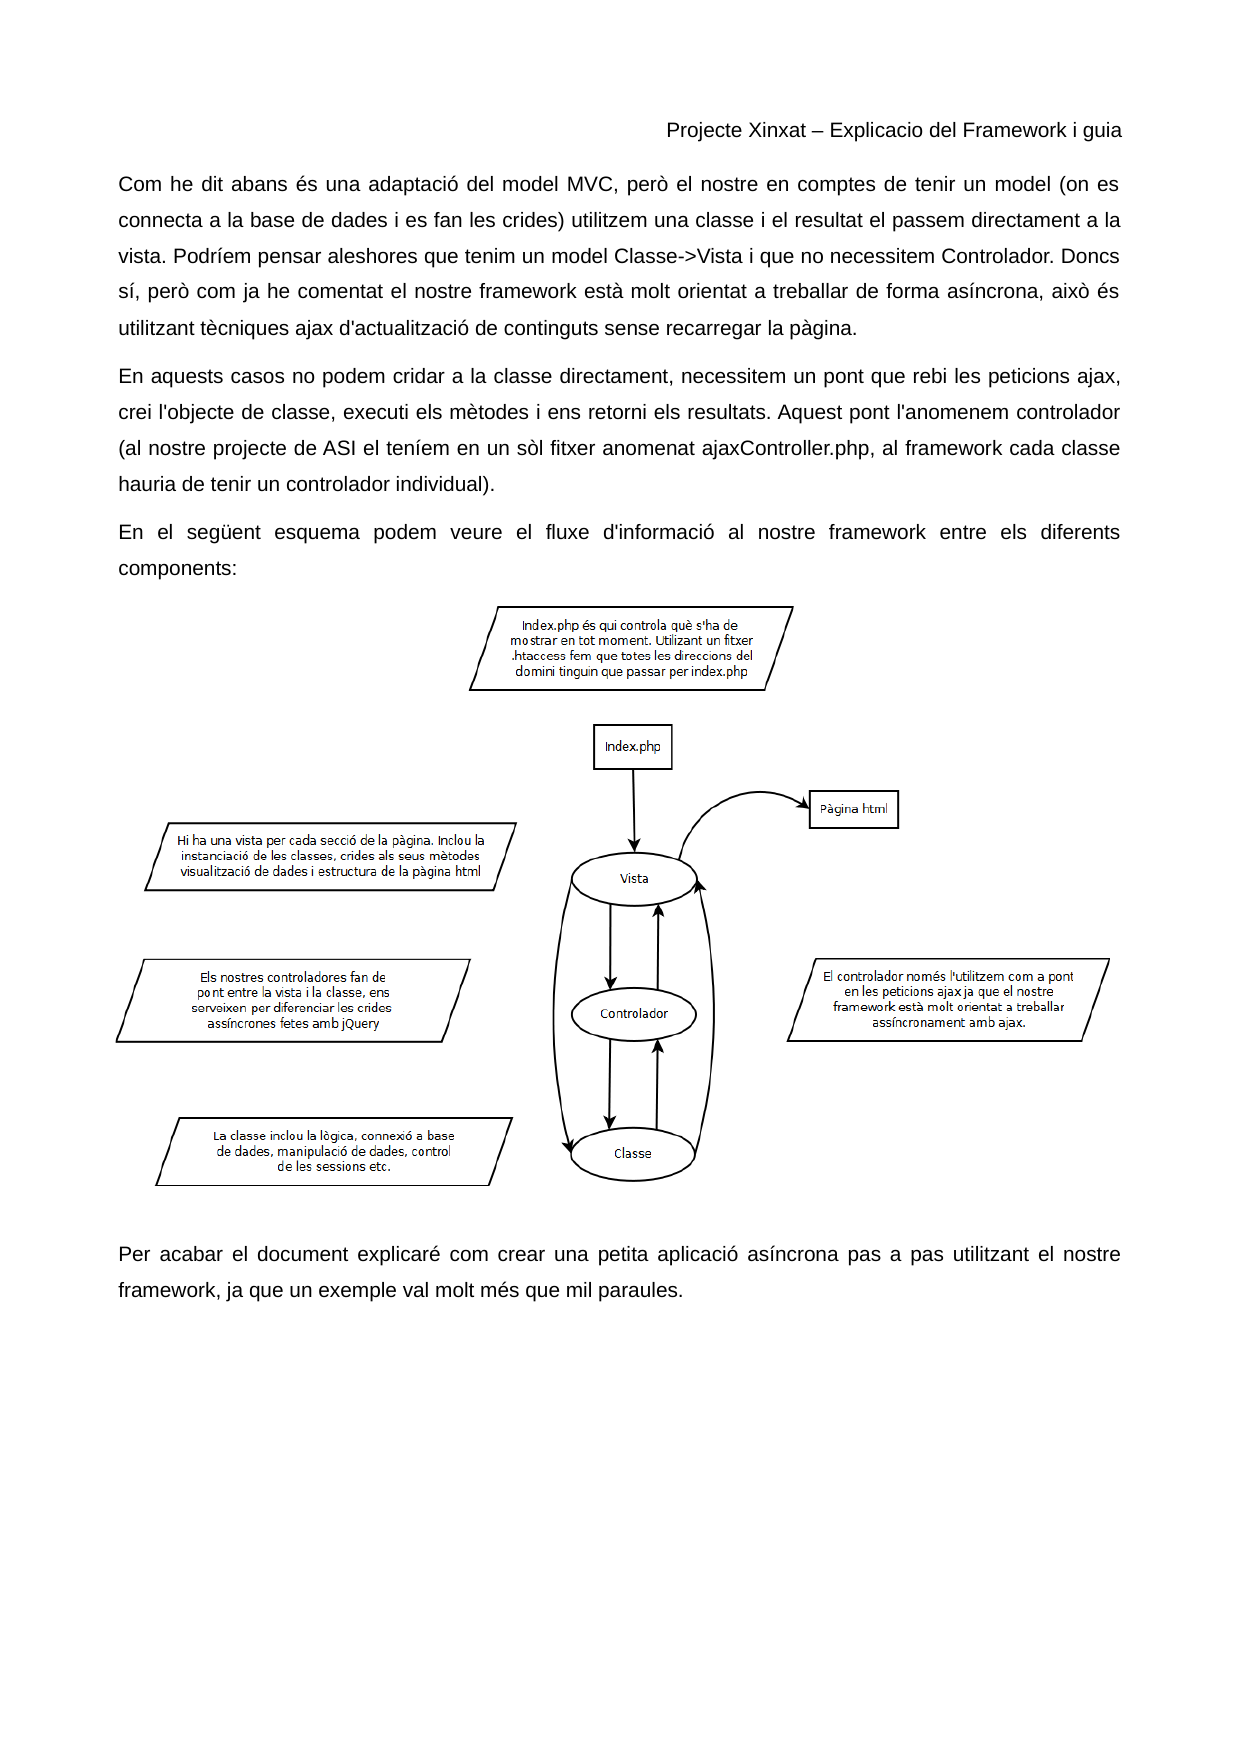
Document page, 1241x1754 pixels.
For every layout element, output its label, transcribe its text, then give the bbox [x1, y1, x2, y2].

text En aquests casos no podem cridar a la classe directament, necessitem un pont que rebi les peticions ajax, crei l'objecte de classe, executi els mètodes i ens retorni els resultats. Aquest pont l'anomenem controlador (al nostre projecte de ASI el teníem en un sòl fitxer anomenat ajaxController.php, al framework cada classe hauria de tenir un controlador individual). [118, 364, 1122, 496]
picture [115, 606, 1110, 1186]
text En el següent esquema podem veure el fluxe d'informació al nostre framework entre els diferents components: [118, 520, 1122, 580]
text Per acabar el document explicaré com crear una petita aplicació asíncrona pas a pas utilitzant el nostre framework, ja que un exemple val molt més que mil paraules. [118, 1242, 1122, 1302]
text Com he dit abans és una adaptació del model MVC, però el nostre en comptes de tenir un model (on es connecta a la base de dades i es fan les crides) utilitzem una classe i el resultat el passem directament a la vista. Podríem pensar aleshores que tenim un model Classe->Vista i que no necessitem Controlador. Doncs sí, però com ja he comentat el nostre framework està molt orientat a treballar de forma asíncrona, això és utilitzant tècniques ajax d'actualització de continguts sense recarregar la pàgina. [118, 172, 1122, 339]
